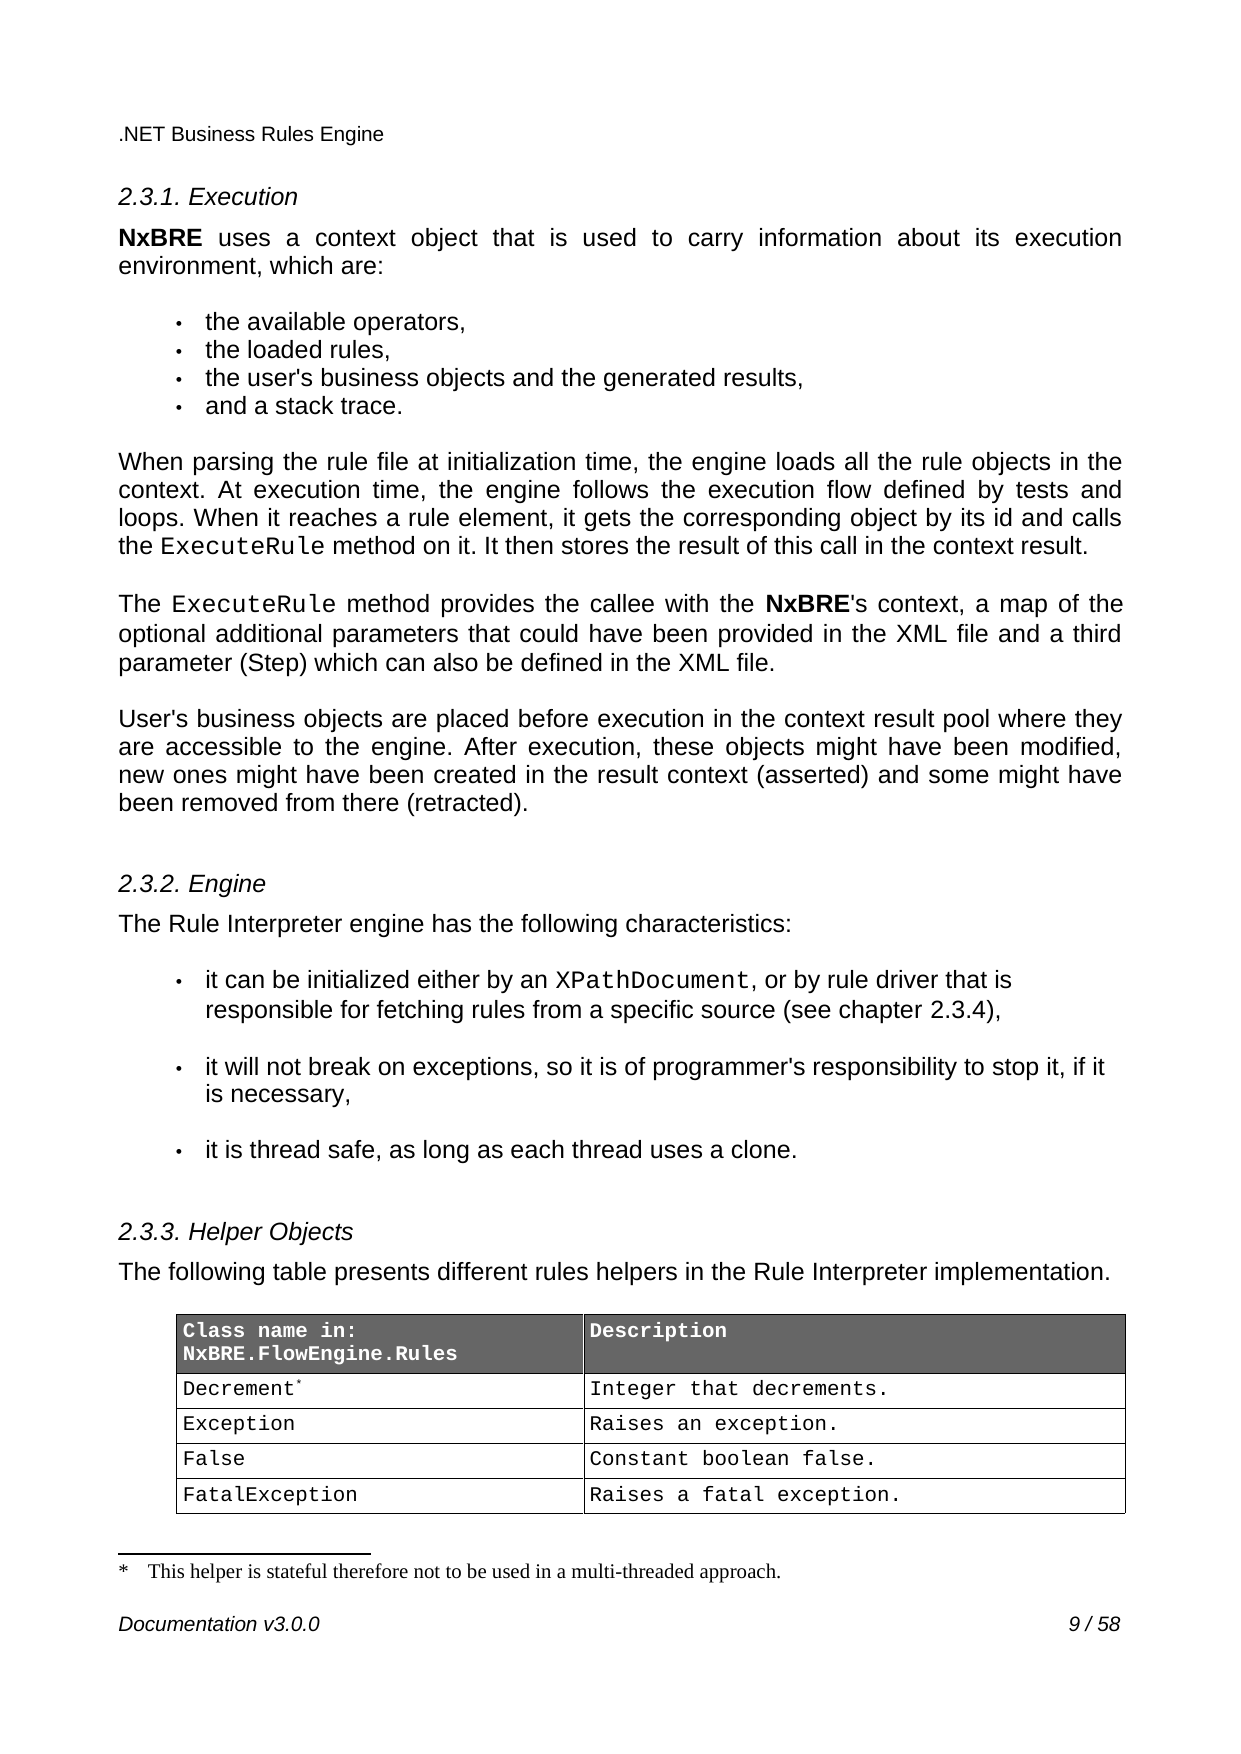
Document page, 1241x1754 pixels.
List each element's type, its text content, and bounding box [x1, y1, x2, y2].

text The Rule Interpreter engine has the following characteristics: [118, 910, 1124, 938]
table_cell Exception [177, 1409, 583, 1443]
subtitle Engine [118, 869, 1124, 897]
table_header Description [585, 1315, 1125, 1373]
subtitle Execution [118, 183, 1124, 211]
list the user's business objects and the generated results, [176, 364, 1124, 392]
list it will not break on exceptions, so it is of programmer's responsibility to stop it, if it is necessary, [176, 1052, 1124, 1136]
list it can be initialized either by an XPathDocument, or by rule driver that is responsible for fetching rules from a specific source (see chapter 2.3.4), [176, 966, 1124, 1052]
list and a stack trace. [176, 392, 1124, 420]
table_cell Raises a fatal exception. [585, 1479, 1125, 1513]
table_cell Integer that decrements. [585, 1374, 1125, 1408]
text User's business objects are placed before execution in the context result pool where they are accessible to the engine. After execution, these objects might have been modified, new ones might have been created in the result context (asserted) and some might have been removed from there (retracted). [118, 704, 1124, 816]
text The following table presents different rules helpers in the Rule Interpreter implementation. [118, 1258, 1124, 1286]
table_cell Constant boolean false. [585, 1444, 1125, 1478]
table_cell FatalException [177, 1479, 583, 1513]
text NxBRE uses a context object that is used to carry information about its execution environment, which are: [118, 223, 1124, 308]
text When parsing the rule file at initialization time, the engine loads all the rule objects in the context. At execution time, the engine follows the execution flow defined by tests and loops. When it reaches a rule element, it gets the corresponding object by its id and calls the ExecuteRule method on it. It then stores the result of this call in the context result. [118, 448, 1124, 562]
subtitle Helper Objects [118, 1217, 1124, 1245]
table_header Class name in: NxBRE.FlowEngine.Rules [177, 1315, 583, 1373]
table_cell Raises an exception. [585, 1409, 1125, 1443]
text The ExecuteRule method provides the callee with the NxBRE's context, a map of the optional additional parameters that could have been provided in the XML file and a third parameter (Step) which can also be defined in the XML file. [118, 590, 1124, 676]
list the loaded rules, [176, 336, 1124, 364]
table_cell Decrement [177, 1374, 583, 1408]
list the available operators, [176, 308, 1124, 336]
table_cell False [177, 1444, 583, 1478]
list it is thread safe, as long as each thread uses a clone. [176, 1136, 1124, 1164]
